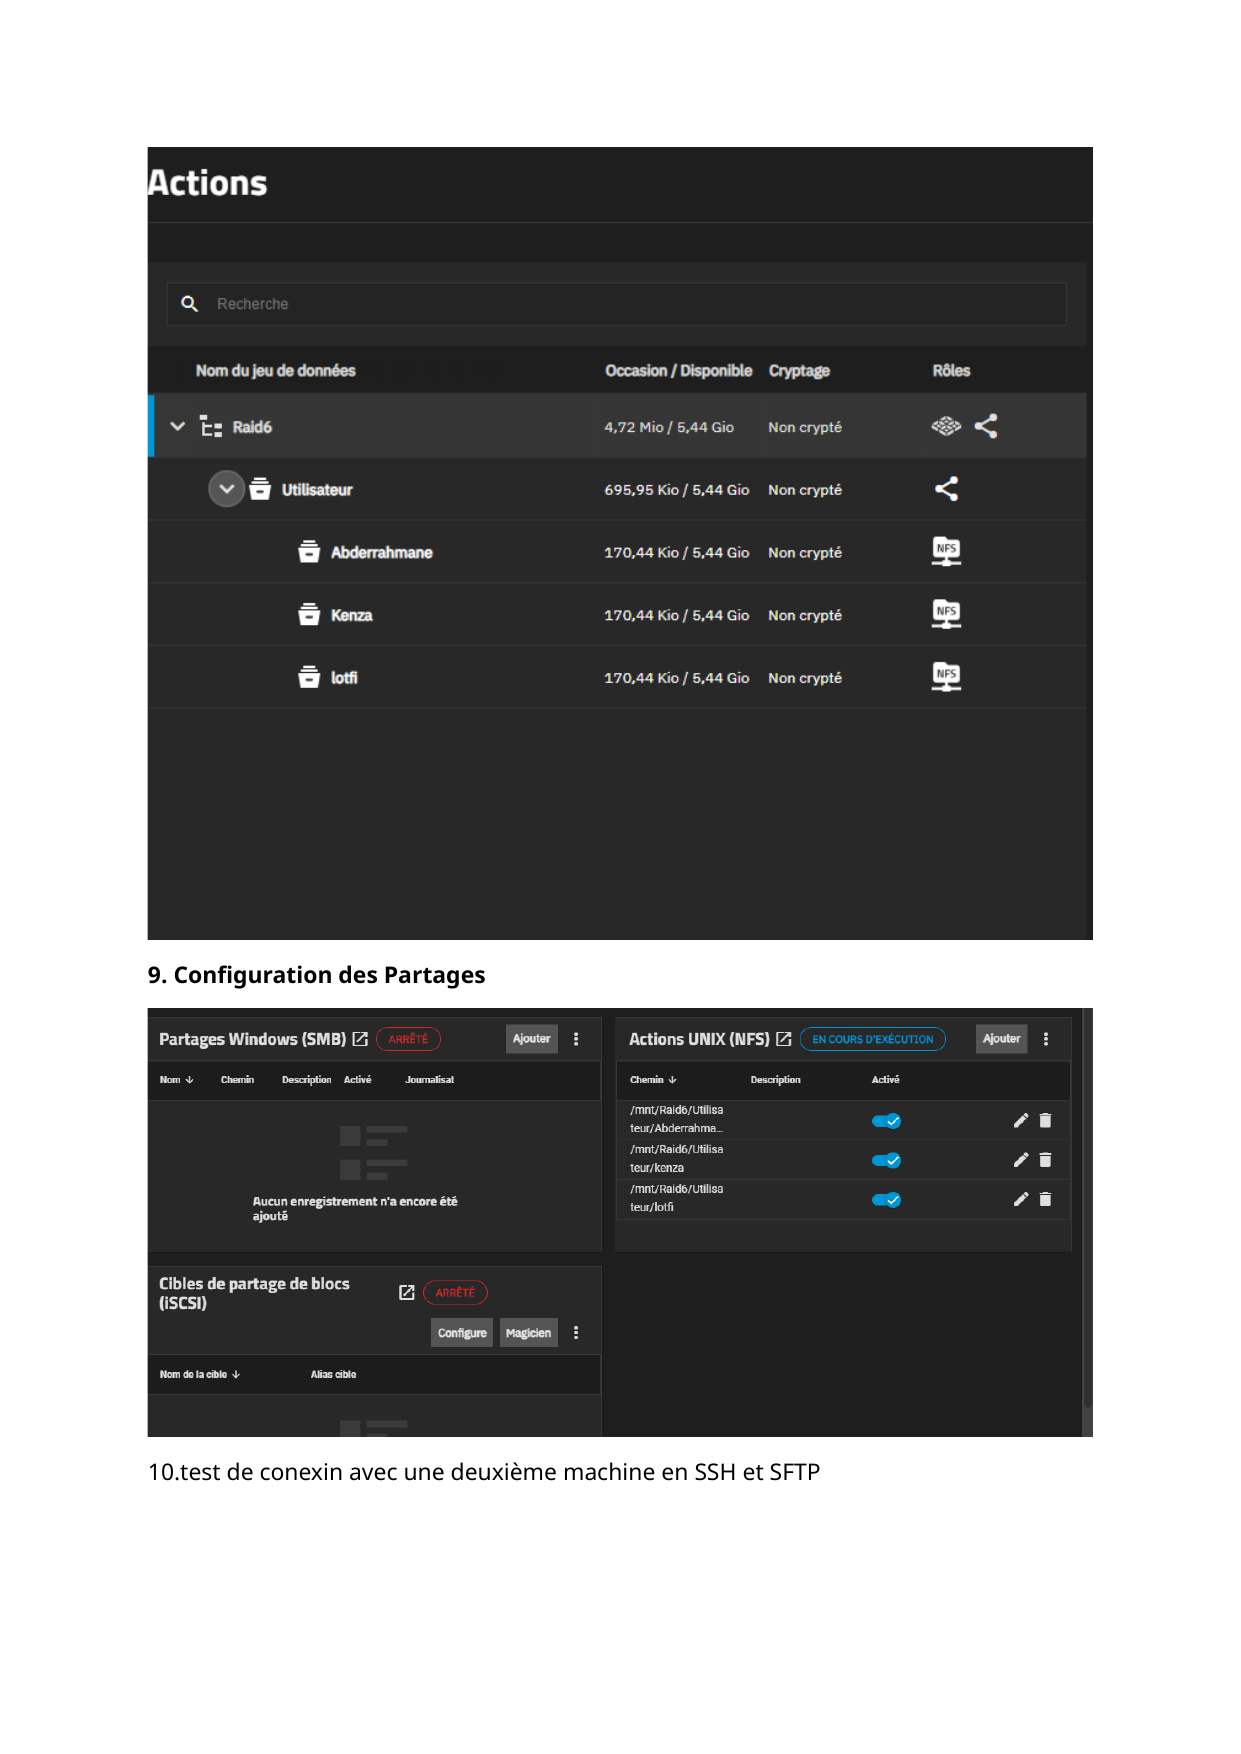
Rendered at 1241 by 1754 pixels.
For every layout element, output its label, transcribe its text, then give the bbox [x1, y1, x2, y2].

text 9. Configuration des Partages [148, 959, 1093, 990]
text 10.test de conexin avec une deuxième machine en SSH et SFTP [148, 1456, 1093, 1487]
